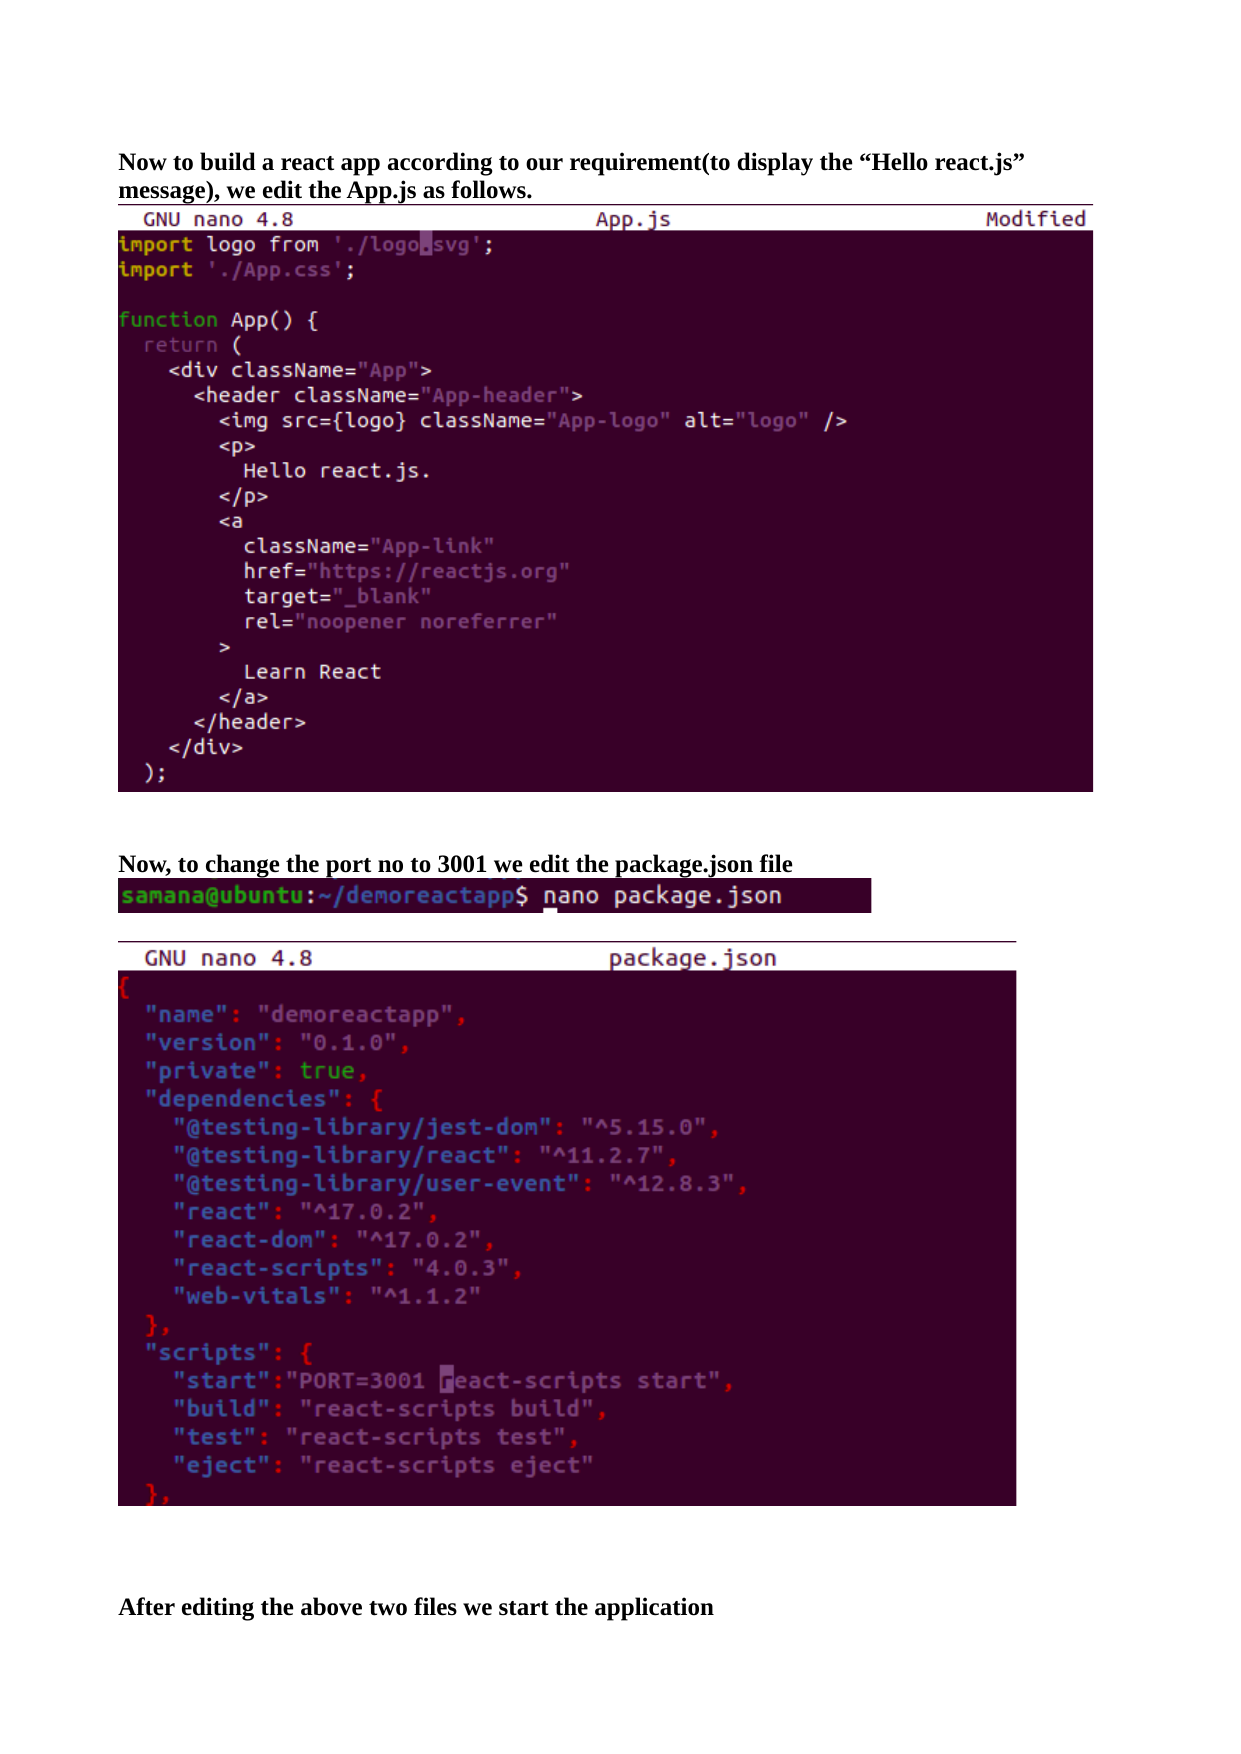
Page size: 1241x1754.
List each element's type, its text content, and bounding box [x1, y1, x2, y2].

text Now to build a react app according to our requirement(to display the “Hello react.js” message), we edit the App.js as follows. [118, 147, 1122, 204]
picture [118, 941, 1017, 1506]
text Now, to change the port no to 3001 we edit the package.json file [118, 849, 1122, 878]
picture [118, 878, 872, 913]
picture [118, 204, 1094, 792]
text After editing the above two files we start the application [118, 1592, 1122, 1620]
